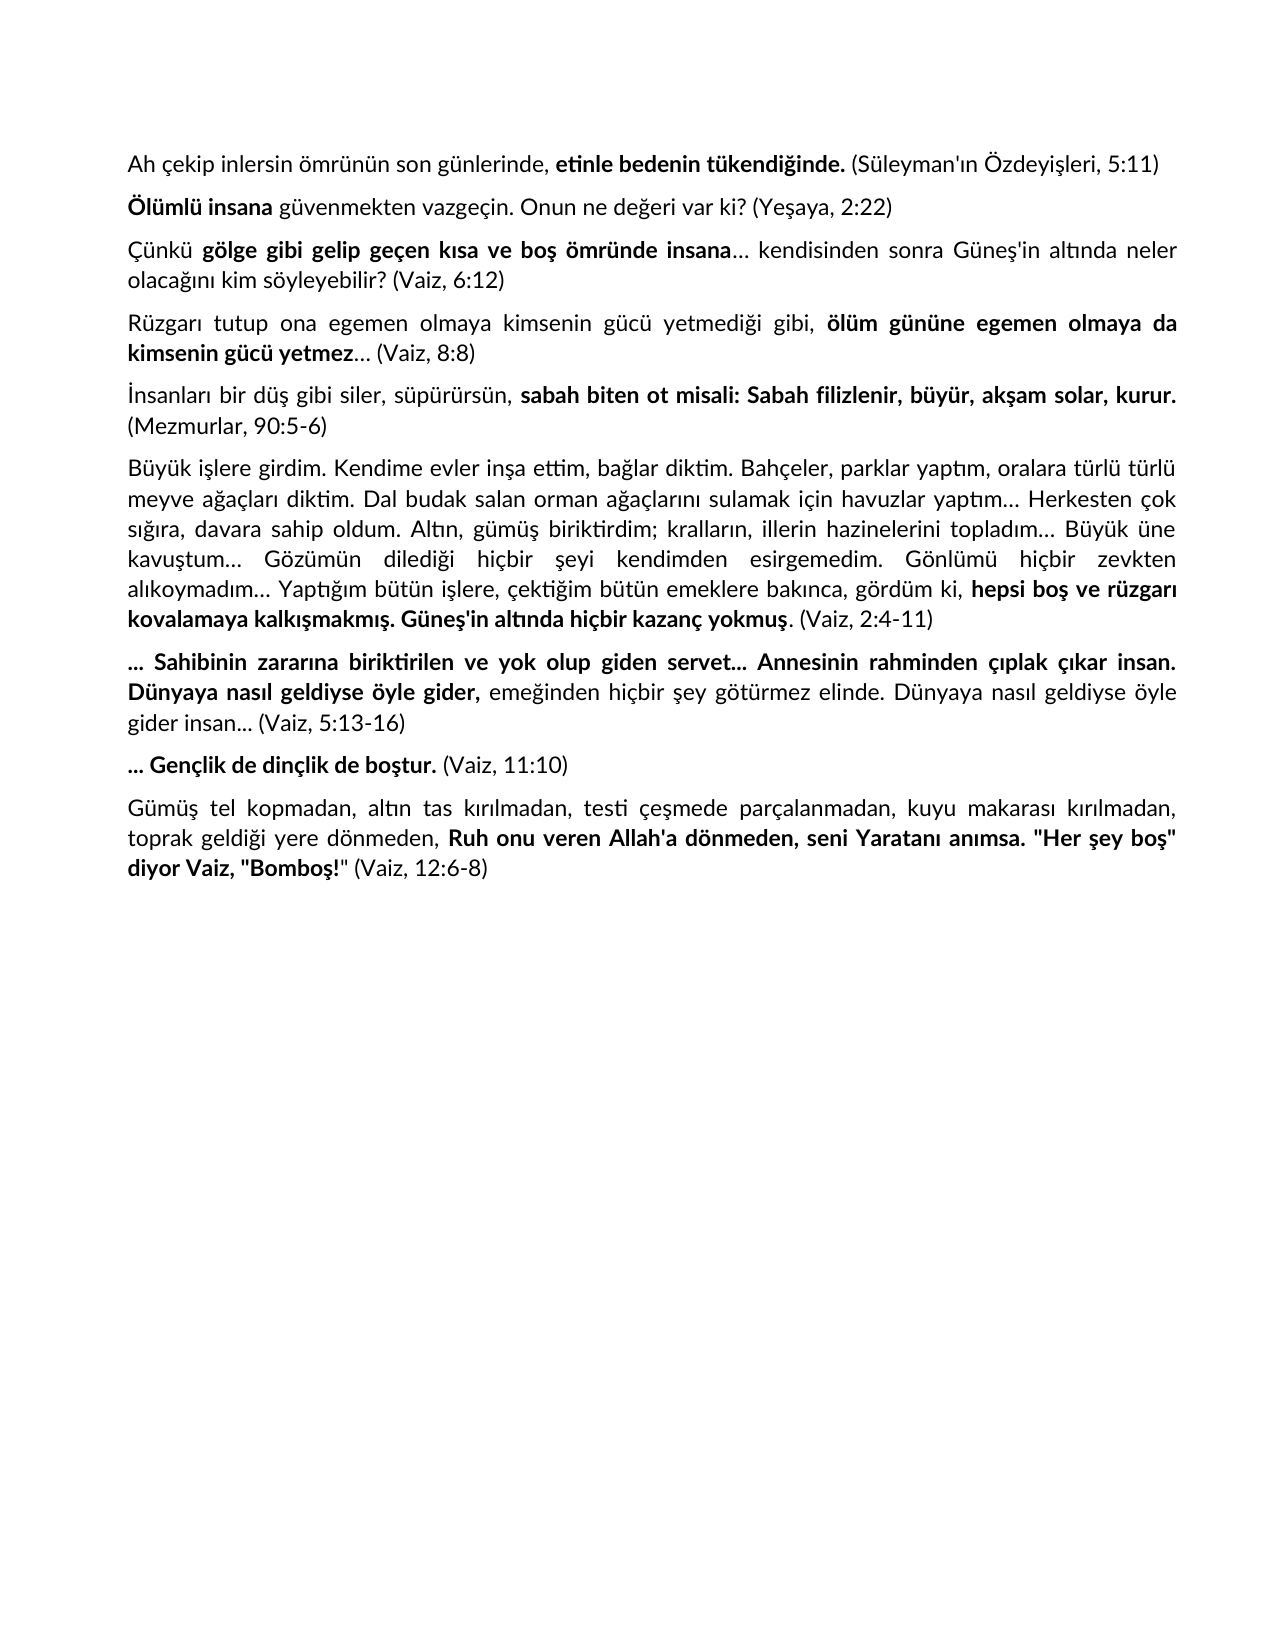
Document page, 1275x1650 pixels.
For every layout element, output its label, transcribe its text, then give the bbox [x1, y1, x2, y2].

text Gümüş tel kopmadan, altın tas kırılmadan, testi çeşmede parçalanmadan, kuyu makarası kırılmadan, toprak geldiği yere dönmeden, Ruh onu veren Allah'a dönmeden, seni Yaratanı anımsa. "Her şey boş" diyor Vaiz, "Bomboş!" (Vaiz, 12:6-8) [127, 794, 1177, 882]
text ... Sahibinin zararına biriktirilen ve yok olup giden servet... Annesinin rahminden çıplak çıkar insan. Dünyaya nasıl geldiyse öyle gider, emeğinden hiçbir şey götürmez elinde. Dünyaya nasıl geldiyse öyle gider insan... (Vaiz, 5:13-16) [127, 648, 1177, 736]
text Çünkü gölge gibi gelip geçen kısa ve boş ömründe insana… kendisinden sonra Güneş'in altında neler olacağını kim söyleyebilir? (Vaiz, 6:12) [127, 235, 1177, 293]
text Büyük işlere girdim. Kendime evler inşa ettim, bağlar diktim. Bahçeler, parklar yaptım, oralara türlü türlü meyve ağaçları diktim. Dal budak salan orman ağaçlarını sulamak için havuzlar yaptım… Herkesten çok sığıra, davara sahip oldum. Altın, gümüş biriktirdim; kralların, illerin hazinelerini topladım… Büyük üne kavuştum… Gözümün dilediği hiçbir şeyi kendimden esirgemedim. Gönlümü hiçbir zevkten alıkoymadım… Yaptığım bütün işlere, çektiğim bütün emeklere bakınca, gördüm ki, hepsi boş ve rüzgarı kovalamaya kalkışmakmış. Güneş'in altında hiçbir kazanç yokmuş. (Vaiz, 2:4-11) [127, 454, 1177, 633]
text ... Gençlik de dinçlik de boştur. (Vaiz, 11:10) [127, 751, 1177, 778]
text Rüzgarı tutup ona egemen olmaya kimsenin gücü yetmediği gibi, ölüm gününe egemen olmaya da kimsenin gücü yetmez… (Vaiz, 8:8) [127, 308, 1177, 366]
text Ölümlü insana güvenmekten vazgeçin. Onun ne değeri var ki? (Yeşaya, 2:22) [127, 193, 1177, 220]
text Ah çekip inlersin ömrünün son günlerinde, etinle bedenin tükendiğinde. (Süleyman'ın Özdeyişleri, 5:11) [127, 150, 1177, 177]
text İnsanları bir düş gibi siler, süpürürsün, sabah biten ot misali: Sabah filizlenir, büyür, akşam solar, kurur. (Mezmurlar, 90:5-6) [127, 381, 1177, 439]
